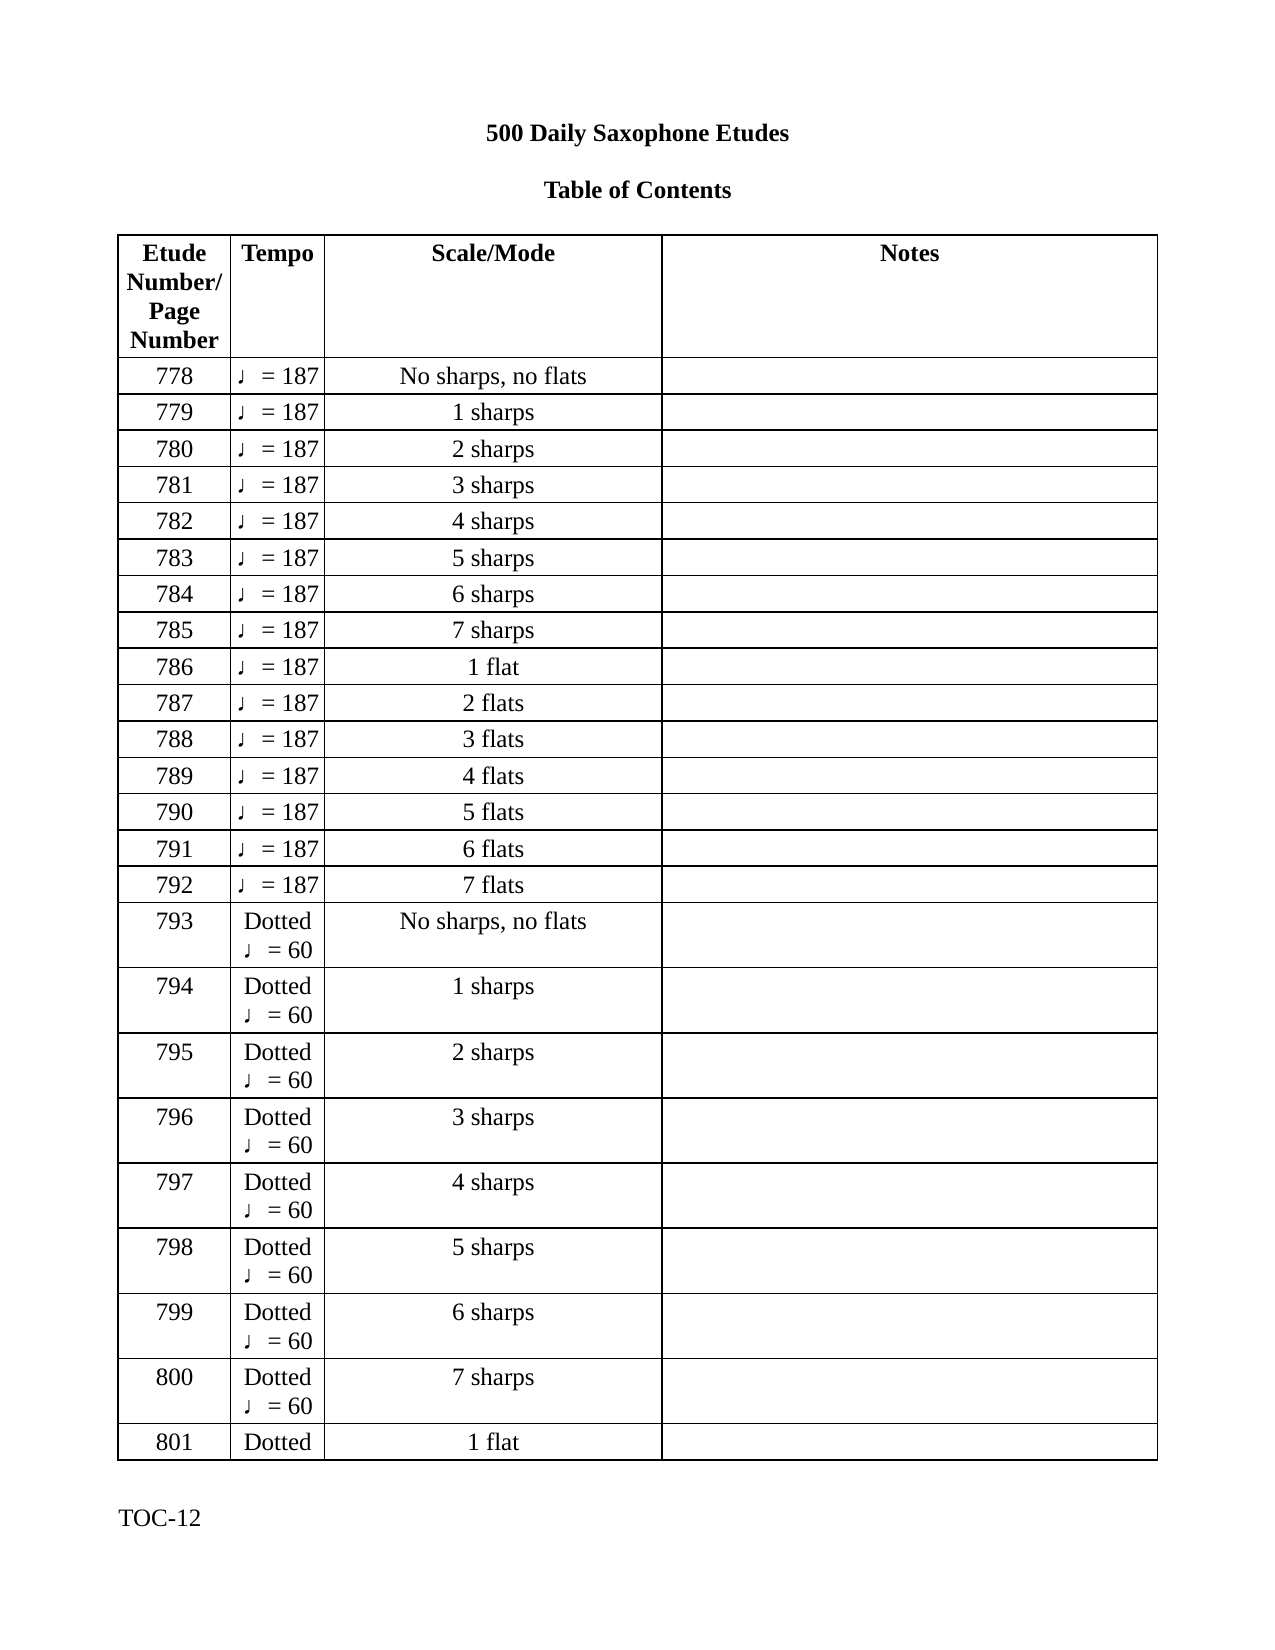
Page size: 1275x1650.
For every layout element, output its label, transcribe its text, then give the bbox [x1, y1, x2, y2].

table_cell 793 [119, 903, 230, 967]
table_cell [663, 503, 1157, 538]
table_cell 784 [119, 576, 230, 611]
table_cell 791 [119, 831, 230, 865]
table_cell 3 sharps [325, 467, 661, 502]
table_cell 2 sharps [325, 1034, 661, 1097]
table_cell 792 [119, 867, 230, 902]
table_cell [663, 758, 1157, 793]
table_cell 3 flats [325, 722, 661, 756]
table_cell 795 [119, 1034, 230, 1097]
table_cell 4 flats [325, 758, 661, 793]
table_cell 788 [119, 722, 230, 756]
table_cell 5 sharps [325, 1229, 661, 1292]
table_cell 785 [119, 613, 230, 647]
table_cell 783 [119, 540, 230, 574]
table_header Etude Number/ Page Number [119, 236, 230, 356]
table_cell ♩= 187 [231, 358, 324, 393]
table_cell Dotted ♩= 60 [231, 1164, 324, 1227]
table_cell 5 sharps [325, 540, 661, 574]
table_cell [663, 467, 1157, 502]
table_cell Dotted ♩= 60 [231, 968, 324, 1032]
table_cell ♩= 187 [231, 576, 324, 611]
table_cell 7 sharps [325, 1359, 661, 1423]
table_cell ♩= 187 [231, 467, 324, 502]
table_cell 801 [119, 1424, 230, 1459]
table_cell 797 [119, 1164, 230, 1227]
table_cell 2 sharps [325, 431, 661, 466]
table_cell [663, 649, 1157, 684]
table_cell [663, 867, 1157, 902]
table_cell [663, 685, 1157, 720]
table_cell Dotted ♩= 60 [231, 1294, 324, 1357]
table_cell 6 sharps [325, 1294, 661, 1357]
table_cell Dotted ♩= 60 [231, 903, 324, 967]
table_header Scale/Mode [325, 236, 661, 356]
table_cell [663, 540, 1157, 574]
table_cell [663, 1034, 1157, 1097]
table_cell 790 [119, 794, 230, 829]
table_cell ♩= 187 [231, 831, 324, 865]
table_cell 781 [119, 467, 230, 502]
table_cell 4 sharps [325, 1164, 661, 1227]
table_cell [663, 903, 1157, 967]
table_cell [663, 431, 1157, 466]
table_cell [663, 358, 1157, 393]
table_cell 1 sharps [325, 395, 661, 429]
table_cell 7 sharps [325, 613, 661, 647]
table_cell ♩= 187 [231, 540, 324, 574]
table_cell [663, 831, 1157, 865]
table_cell 780 [119, 431, 230, 466]
table_cell [663, 1294, 1157, 1357]
table_cell No sharps, no flats [325, 358, 661, 393]
table_cell [663, 1164, 1157, 1227]
table_cell Dotted ♩= 60 [231, 1034, 324, 1097]
table_cell 800 [119, 1359, 230, 1423]
table_cell 789 [119, 758, 230, 793]
table_cell [663, 395, 1157, 429]
table_cell 799 [119, 1294, 230, 1357]
table_cell 3 sharps [325, 1099, 661, 1162]
table_cell 794 [119, 968, 230, 1032]
table_cell ♩= 187 [231, 794, 324, 829]
table_cell ♩= 187 [231, 649, 324, 684]
table_cell 787 [119, 685, 230, 720]
table_cell Dotted ♩= 60 [231, 1229, 324, 1292]
table_cell [663, 576, 1157, 611]
table_cell 779 [119, 395, 230, 429]
table_cell 1 flat [325, 649, 661, 684]
table_cell 2 flats [325, 685, 661, 720]
table_cell 782 [119, 503, 230, 538]
table_cell 796 [119, 1099, 230, 1162]
table_cell ♩= 187 [231, 431, 324, 466]
table_cell No sharps, no flats [325, 903, 661, 967]
table_header Notes [663, 236, 1157, 356]
table_cell 1 sharps [325, 968, 661, 1032]
table_cell [663, 1229, 1157, 1292]
table_cell [663, 794, 1157, 829]
table_cell ♩= 187 [231, 395, 324, 429]
table_cell ♩= 187 [231, 685, 324, 720]
table_cell 5 flats [325, 794, 661, 829]
table_cell [663, 1359, 1157, 1423]
table_cell 6 sharps [325, 576, 661, 611]
table_cell Dotted ♩= 60 [231, 1099, 324, 1162]
table_cell 7 flats [325, 867, 661, 902]
table_cell 1 flat [325, 1424, 661, 1459]
table_cell 6 flats [325, 831, 661, 865]
table_cell 778 [119, 358, 230, 393]
table_cell [663, 968, 1157, 1032]
table_cell 4 sharps [325, 503, 661, 538]
table_cell Dotted [231, 1424, 324, 1459]
table_cell 798 [119, 1229, 230, 1292]
table_cell ♩= 187 [231, 503, 324, 538]
table_cell ♩= 187 [231, 613, 324, 647]
table_cell [663, 722, 1157, 756]
table_cell ♩= 187 [231, 722, 324, 756]
table_cell [663, 613, 1157, 647]
table_cell Dotted ♩= 60 [231, 1359, 324, 1423]
table_cell [663, 1099, 1157, 1162]
table_cell ♩= 187 [231, 867, 324, 902]
table_header Tempo [231, 236, 324, 356]
table_cell [663, 1424, 1157, 1459]
table_cell 786 [119, 649, 230, 684]
table_cell ♩= 187 [231, 758, 324, 793]
